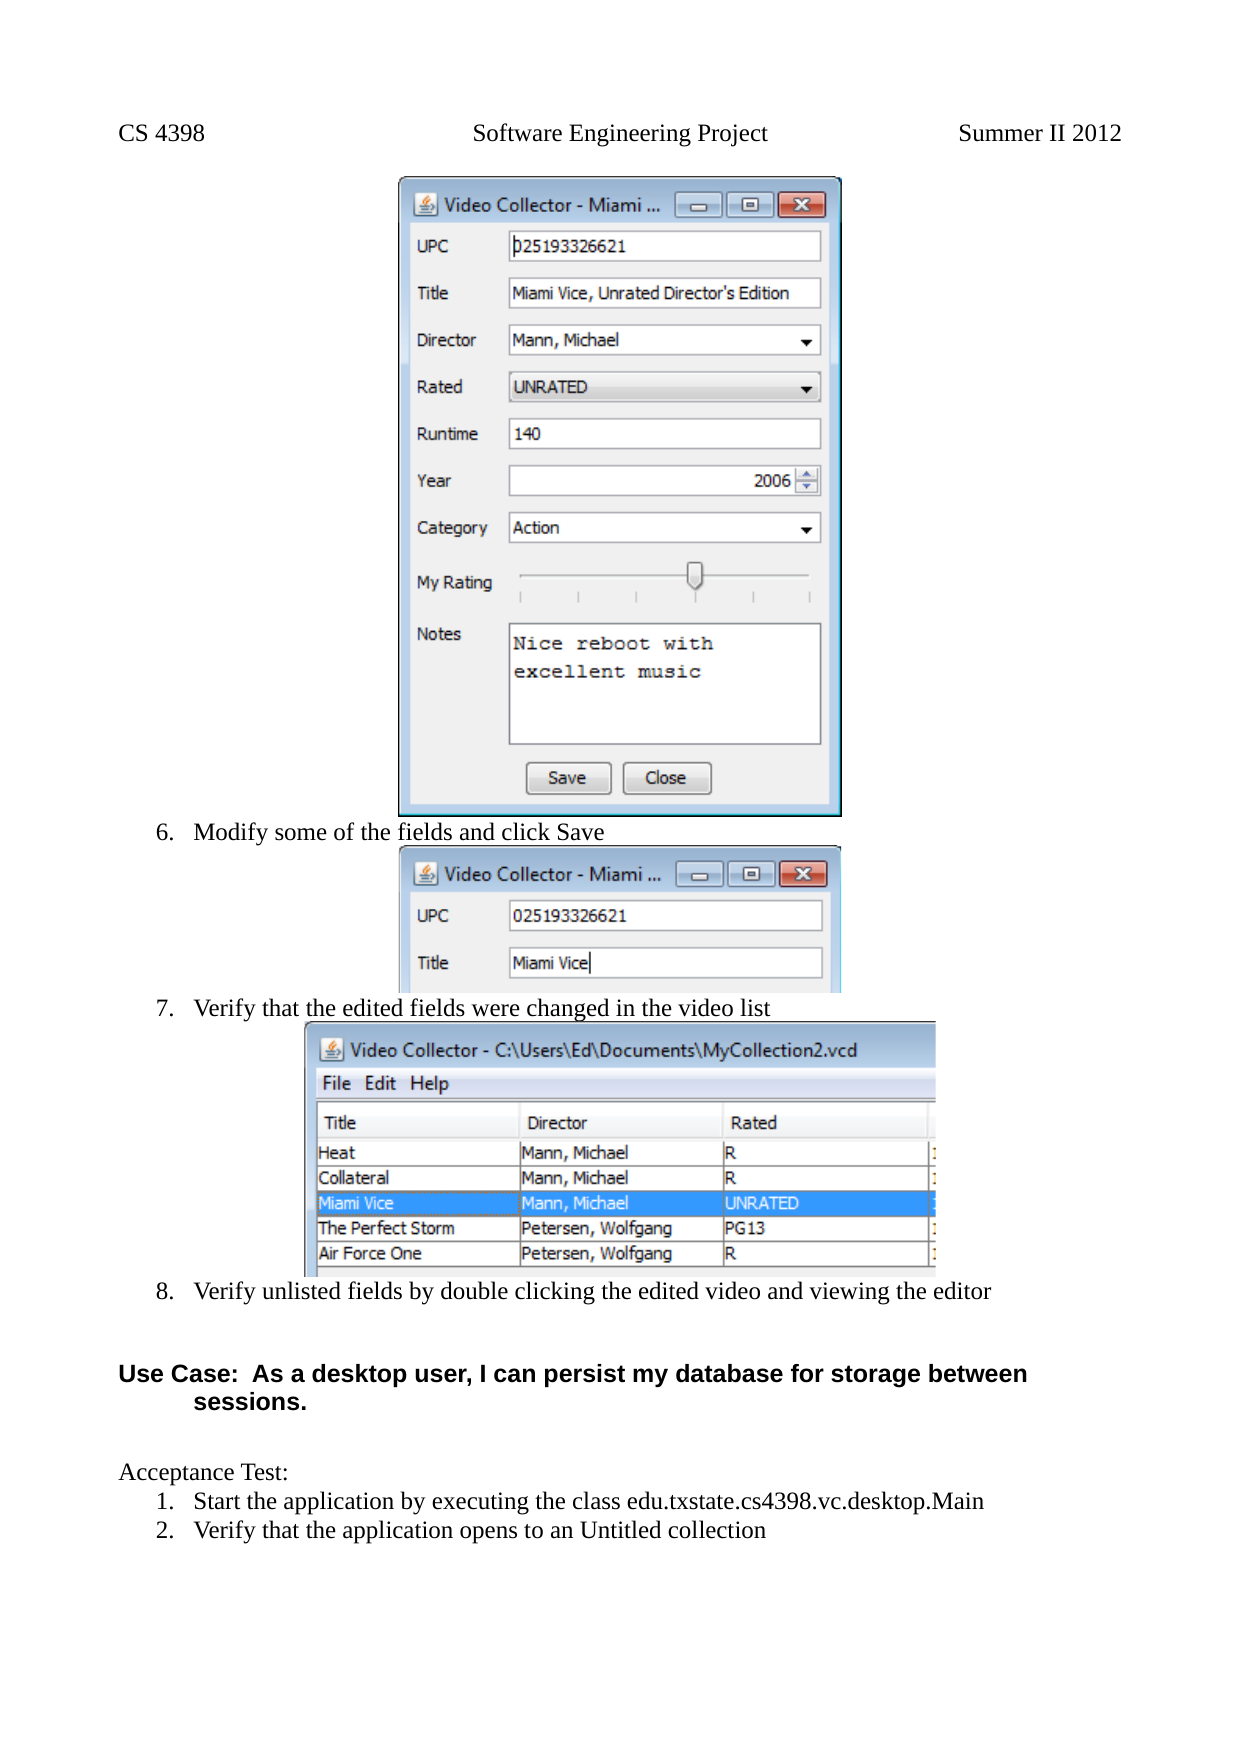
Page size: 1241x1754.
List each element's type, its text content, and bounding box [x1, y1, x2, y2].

list Verify unlisted fields by double clicking the edited video and viewing the editor [156, 1021, 1122, 1305]
picture [398, 176, 842, 817]
list Modify some of the fields and click Save [156, 176, 1122, 846]
text Acceptance Test: [118, 1457, 1122, 1486]
picture [304, 1021, 936, 1277]
list Verify that the application opens to an Untitled collection [156, 1515, 1122, 1544]
list Start the application by executing the class edu.txstate.cs4398.vc.desktop.Main [156, 1486, 1122, 1515]
subtitle Use Case: As a desktop user, I can persist my database for storage between sessions. [118, 1359, 1122, 1416]
picture [398, 845, 842, 993]
list Verify that the edited fields were changed in the video list [156, 846, 1122, 1021]
